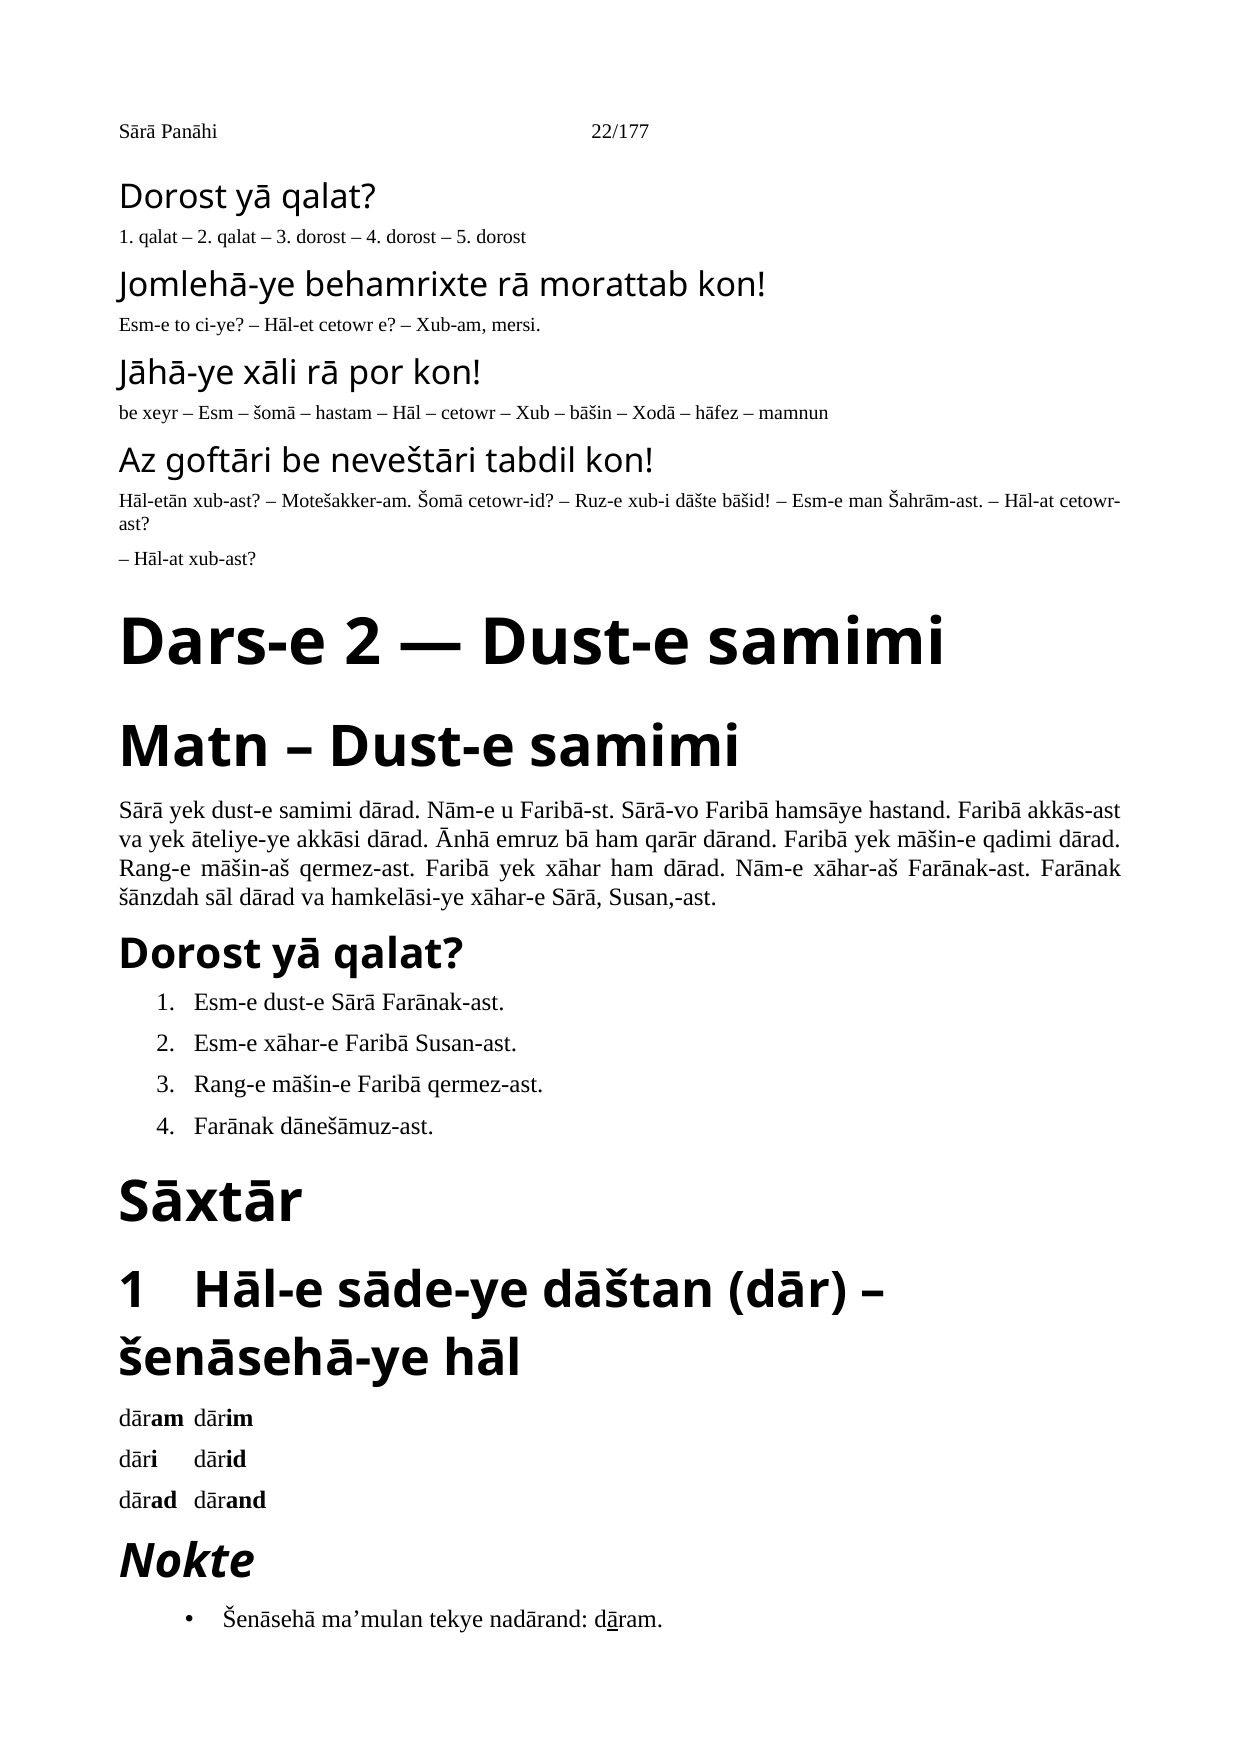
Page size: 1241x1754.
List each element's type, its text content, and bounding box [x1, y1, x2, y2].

list Esm‐e dust‐e Sārā Farānak‐ast. [156, 987, 1122, 1016]
text dāri dārid [118, 1444, 1122, 1473]
text dāram dārim [118, 1403, 1122, 1432]
text dārad dārand [118, 1486, 1122, 1514]
subtitle Dorost yā qalat? [118, 923, 1122, 981]
list Šenāsehā ma’mulan tekye nadārand: dāram. [185, 1604, 1122, 1633]
subtitle Hāl‐e sāde‐ye dāštan (dār) – šenāsehā‐ye hāl [118, 1253, 1122, 1391]
subtitle Jomlehā‐ye behamrixte rā morattab kon! [118, 260, 1122, 306]
subtitle Az goftāri be neveštāri tabdil kon! [118, 436, 1122, 482]
text be xeyr – Esm – šomā – hastam – Hāl – cetowr – Xub – bāšin – Xodā – hāfez – mamnun [118, 401, 1122, 424]
text Sārā yek dust‐e samimi dārad. Nām‐e u Faribā‐st. Sārā‐vo Faribā hamsāye hastand. Faribā akkās‐ast va yek āteliye‐ye akkāsi dārad. Ānhā emruz bā ham qarār dārand. Faribā yek māšin‐e qadimi dārad. Rang‐e māšin‐aš qermez‐ast. Faribā yek xāhar ham dārad. Nām‐e xāhar‐aš Farānak‐ast. Farānak šānzdah sāl dārad va hamkelāsi‐ye xāhar‐e Sārā, Susan,‐ast. [118, 795, 1122, 910]
list Farānak dānešāmuz‐ast. [156, 1111, 1122, 1139]
text Hāl‐etān xub‐ast? – Motešakker‐am. Šomā cetowr‐id? – Ruz‐e xub‐i dāšte bāšid! – Esm‐e man Šahrām‐ast. – Hāl‐at cetowr‐ast? [118, 489, 1122, 535]
text – Hāl‐at xub‐ast? [118, 547, 1122, 570]
subtitle Jāhā‐ye xāli rā por kon! [118, 348, 1122, 394]
subtitle Dust‐e samimi [118, 595, 1122, 684]
list Esm‐e xāhar‐e Faribā Susan‐ast. [156, 1028, 1122, 1057]
list Rang‐e māšin‐e Faribā qermez‐ast. [156, 1069, 1122, 1098]
text 1. qalat – 2. qalat – 3. dorost – 4. dorost – 5. dorost [118, 224, 1122, 248]
subtitle Sāxtār [118, 1160, 1122, 1239]
subtitle Nokte [118, 1527, 1122, 1592]
subtitle Matn – Dust‐e samimi [118, 704, 1122, 783]
subtitle Dorost yā qalat? [118, 172, 1122, 218]
text Esm‐e to ci‐ye? – Hāl‐et cetowr e? – Xub‐am, mersi. [118, 313, 1122, 336]
